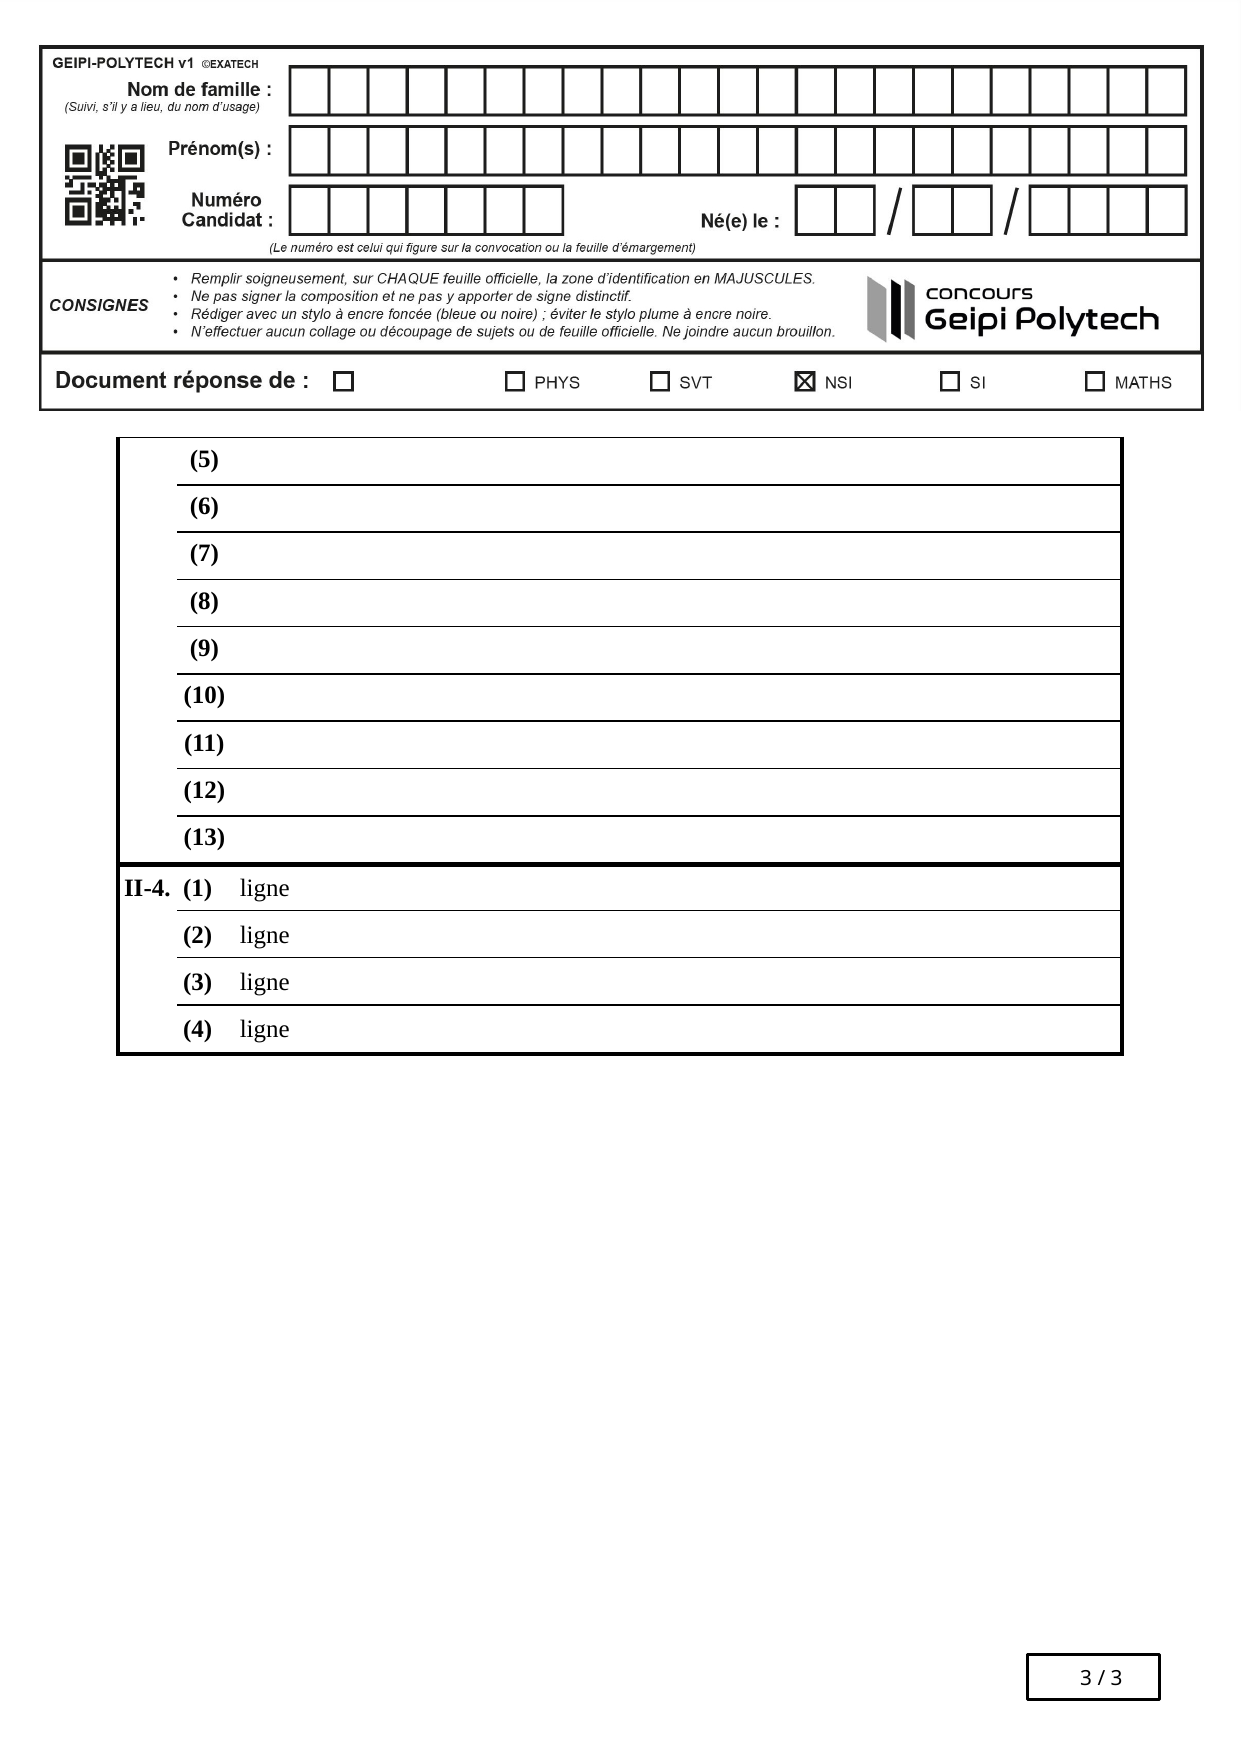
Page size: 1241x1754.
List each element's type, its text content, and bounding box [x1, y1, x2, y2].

table_cell (7) [177, 533, 231, 578]
table_cell [231, 438, 1120, 484]
table_cell (2) ligne [177, 911, 295, 957]
table_cell (4) ligne [177, 1006, 295, 1051]
table_cell (12) [177, 769, 231, 815]
table_cell [295, 1006, 1120, 1051]
table_cell [231, 817, 1120, 862]
table_cell [231, 627, 1120, 673]
table_cell [231, 769, 1120, 815]
table_cell (8) [177, 580, 231, 626]
table_cell (9) [177, 627, 231, 673]
table_cell [231, 486, 1120, 531]
table_cell [231, 533, 1120, 578]
table_cell II-4. [120, 867, 177, 1051]
table_cell (3) ligne [177, 958, 295, 1004]
table_cell (11) [177, 722, 231, 768]
table_cell (5) [177, 438, 231, 484]
table_cell [295, 958, 1120, 1004]
table_cell [231, 580, 1120, 626]
table_cell [231, 675, 1120, 720]
table_cell (13) [177, 817, 231, 862]
table_cell (10) [177, 675, 231, 720]
table_cell [231, 722, 1120, 768]
picture [0, 0, 1241, 411]
table_cell [295, 867, 1120, 909]
table_cell [295, 911, 1120, 957]
table_cell (1) ligne [177, 867, 295, 909]
table_cell (6) [177, 486, 231, 531]
